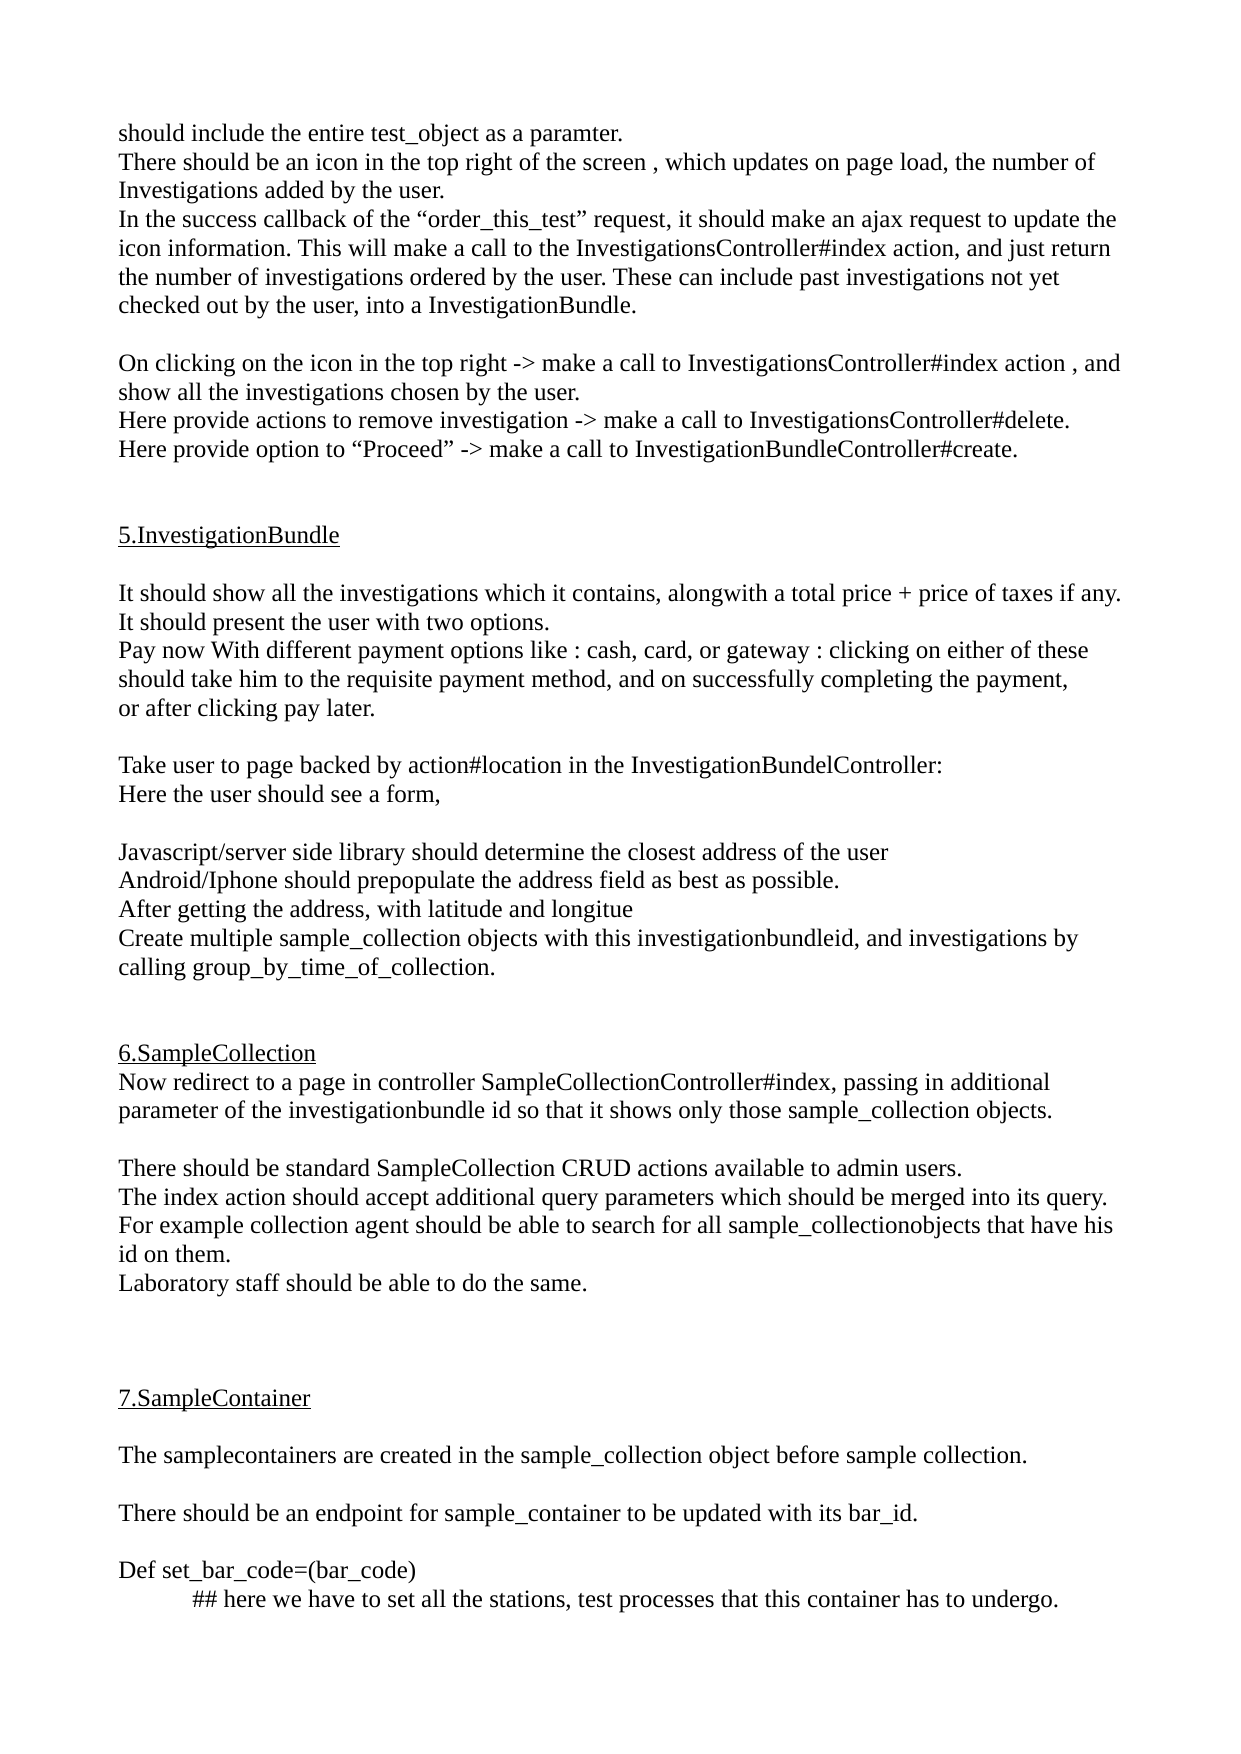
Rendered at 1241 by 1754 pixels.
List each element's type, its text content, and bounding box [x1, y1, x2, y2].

text 5.InvestigationBundle [118, 521, 1122, 549]
text Here provide actions to remove investigation -> make a call to InvestigationsController#delete. [118, 406, 1122, 434]
text There should be an icon in the top right of the screen , which updates on page load, the number of Investigations added by the user. [118, 147, 1122, 204]
text 7.SampleContainer [118, 1383, 1122, 1412]
text It should present the user with two options. [118, 607, 1122, 636]
text Pay now With different payment options like : cash, card, or gateway : clicking on either of these should take him to the requisite payment method, and on successfully completing the payment, [118, 636, 1122, 693]
text or after clicking pay later. [118, 693, 1122, 722]
text There should be standard SampleCollection CRUD actions available to admin users. [118, 1153, 1122, 1182]
text 6.SampleCollection [118, 1038, 1122, 1067]
text Create multiple sample_collection objects with this investigationbundleid, and investigations by calling group_by_time_of_collection. [118, 923, 1122, 981]
text The index action should accept additional query parameters which should be merged into its query. For example collection agent should be able to search for all sample_collectionobjects that have his id on them. [118, 1182, 1122, 1268]
text Laboratory staff should be able to do the same. [118, 1268, 1122, 1297]
text Here provide option to “Proceed” -> make a call to InvestigationBundleController#create. [118, 434, 1122, 463]
text Here the user should see a form, [118, 779, 1122, 808]
text On clicking on the icon in the top right -> make a call to InvestigationsController#index action , and show all the investigations chosen by the user. [118, 348, 1122, 406]
text Now redirect to a page in controller SampleCollectionController#index, passing in additional parameter of the investigationbundle id so that it shows only those sample_collection objects. [118, 1067, 1122, 1124]
text In the success callback of the “order_this_test” request, it should make an ajax request to update the icon information. This will make a call to the InvestigationsController#index action, and just return the number of investigations ordered by the user. These can include past investigations not yet checked out by the user, into a InvestigationBundle. [118, 204, 1122, 319]
text Android/Iphone should prepopulate the address field as best as possible. [118, 866, 1122, 894]
text Take user to page backed by action#location in the InvestigationBundelController: [118, 751, 1122, 779]
text Javascript/server side library should determine the closest address of the user [118, 837, 1122, 866]
text After getting the address, with latitude and longitue [118, 894, 1122, 923]
text should include the entire test_object as a paramter. [118, 118, 1122, 147]
text The samplecontainers are created in the sample_collection object before sample collection. [118, 1441, 1122, 1469]
text ## here we have to set all the stations, test processes that this container has to undergo. [118, 1584, 1122, 1613]
text There should be an endpoint for sample_container to be updated with its bar_id. [118, 1498, 1122, 1527]
text Def set_bar_code=(bar_code) [118, 1556, 1122, 1584]
text It should show all the investigations which it contains, alongwith a total price + price of taxes if any. [118, 578, 1122, 607]
